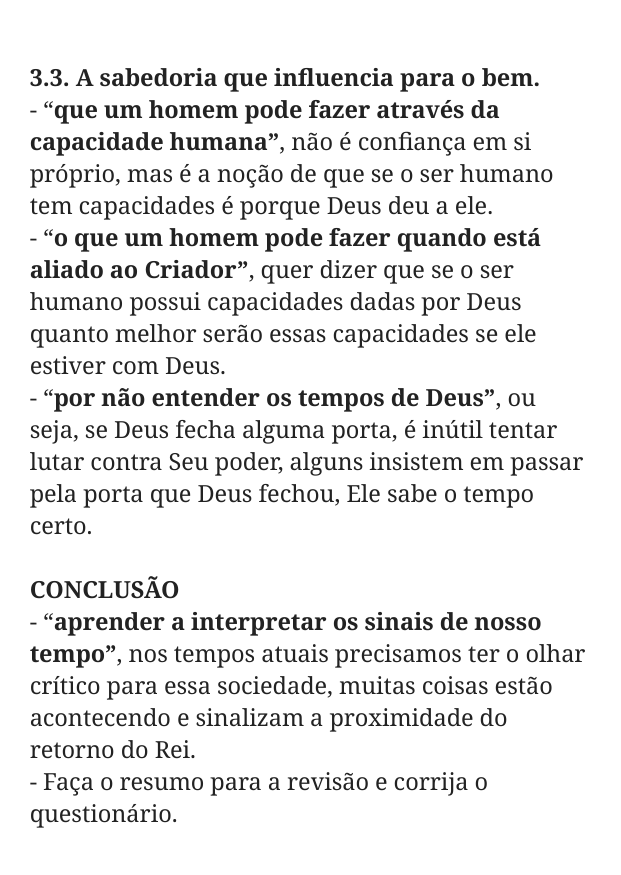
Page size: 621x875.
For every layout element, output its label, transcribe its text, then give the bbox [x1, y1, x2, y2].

text 3.3. A sabedoria que influencia para o bem. [29, 61, 591, 93]
text - “por não entender os tempos de Deus”, ou seja, se Deus fecha alguma porta, é inútil tentar lutar contra Seu poder, alguns insistem em passar pela porta que Deus fechou, Ele sabe o tempo certo. [29, 381, 591, 541]
text - “que um homem pode fazer através da capacidade humana”, não é confiança em si próprio, mas é a noção de que se o ser humano tem capacidades é porque Deus deu a ele. [29, 93, 591, 221]
text CONCLUSÃO [29, 573, 591, 605]
text - “o que um homem pode fazer quando está aliado ao Criador”, quer dizer que se o ser humano possui capacidades dadas por Deus quanto melhor serão essas capacidades se ele estiver com Deus. [29, 221, 591, 381]
text - “aprender a interpretar os sinais de nosso tempo”, nos tempos atuais precisamos ter o olhar crítico para essa sociedade, muitas coisas estão acontecendo e sinalizam a proximidade do retorno do Rei. [29, 605, 591, 765]
text - Faça o resumo para a revisão e corrija o questionário. [29, 765, 591, 829]
